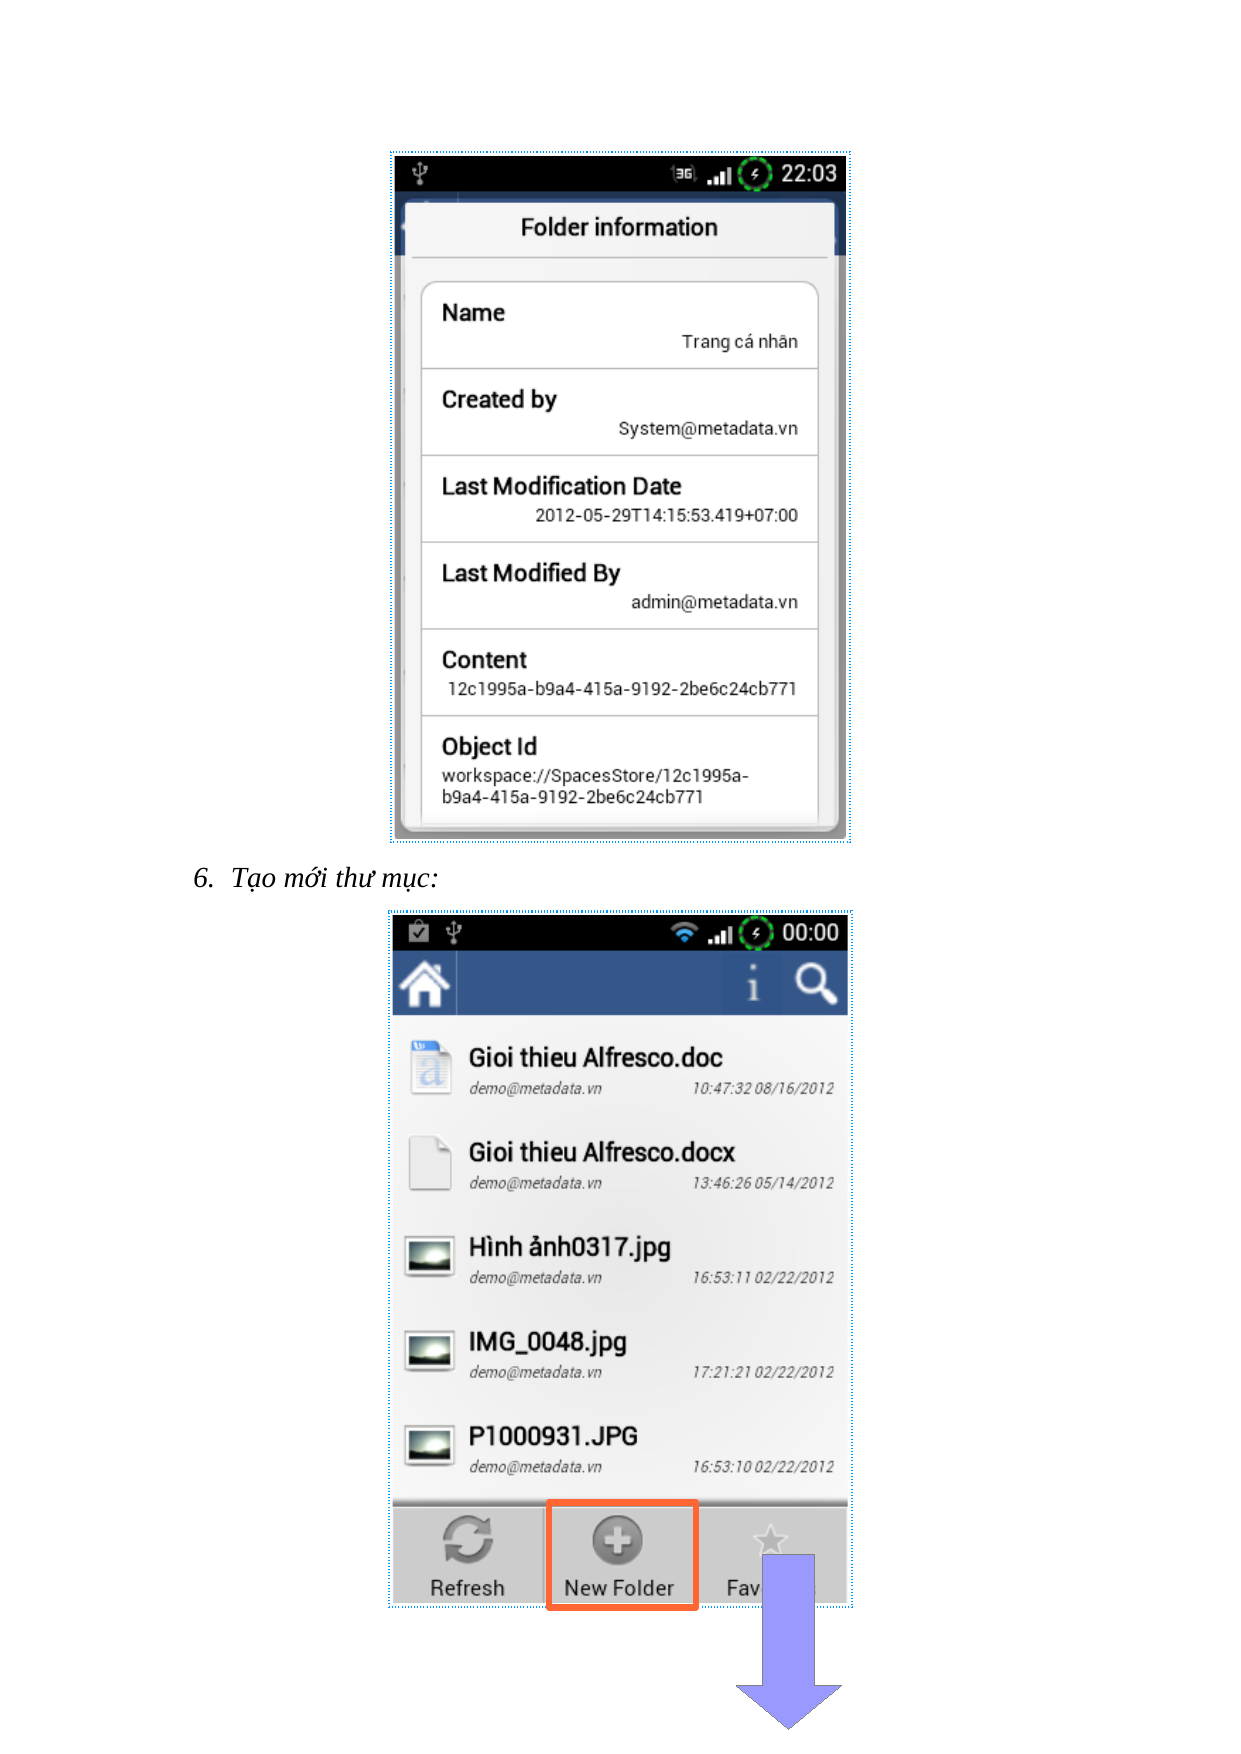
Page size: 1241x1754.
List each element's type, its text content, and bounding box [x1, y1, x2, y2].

list Tạo mới thư mục: [193, 118, 1122, 893]
picture [394, 156, 846, 839]
picture [552, 1506, 693, 1603]
picture [392, 915, 848, 1603]
